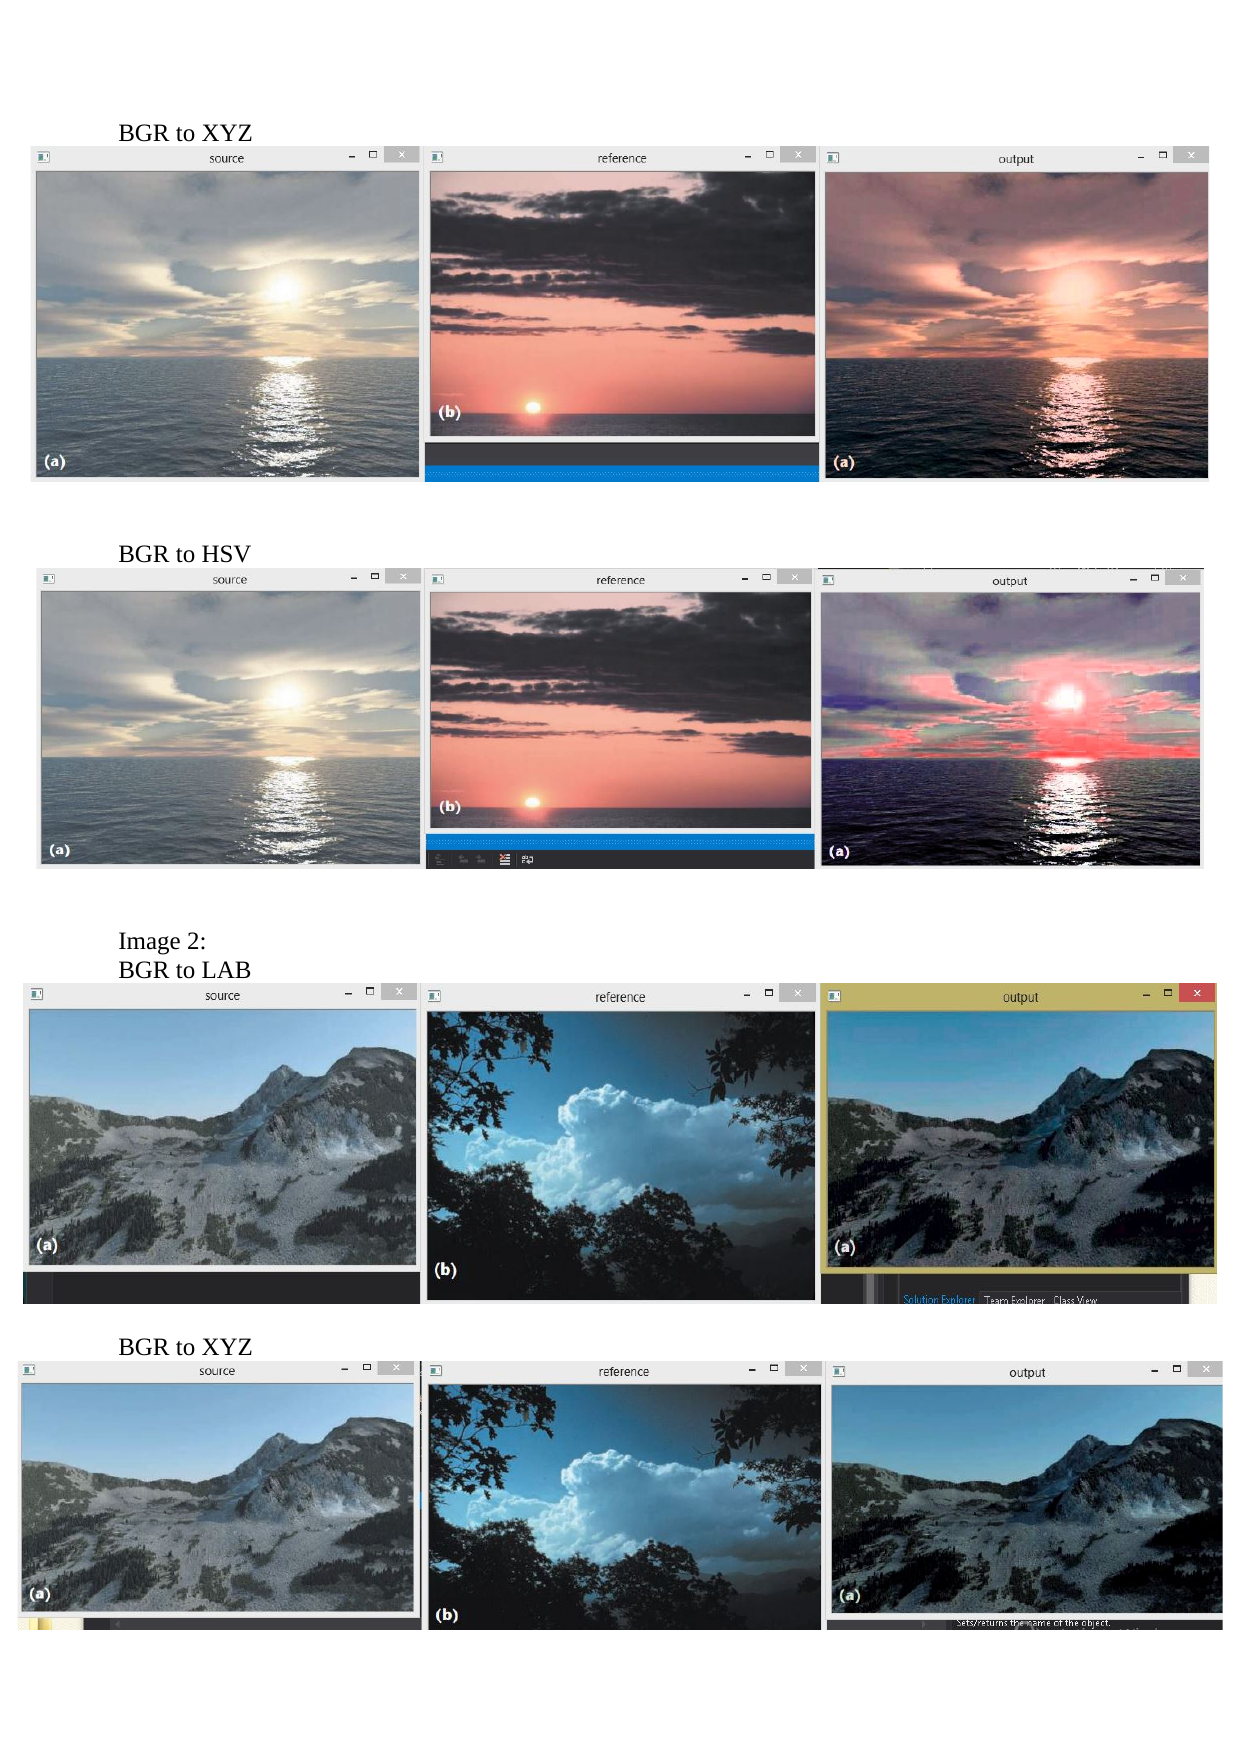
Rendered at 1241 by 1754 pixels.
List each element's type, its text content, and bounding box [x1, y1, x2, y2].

picture [17, 1361, 1223, 1630]
picture [23, 983, 1217, 1304]
picture [36, 568, 1204, 869]
text BGR to LAB [118, 955, 1122, 983]
text BGR to HSV [118, 539, 1122, 568]
text BGR to XYZ [118, 118, 1122, 146]
picture [30, 146, 1210, 482]
text BGR to XYZ [118, 1332, 1122, 1361]
text Image 2: [118, 926, 1122, 955]
